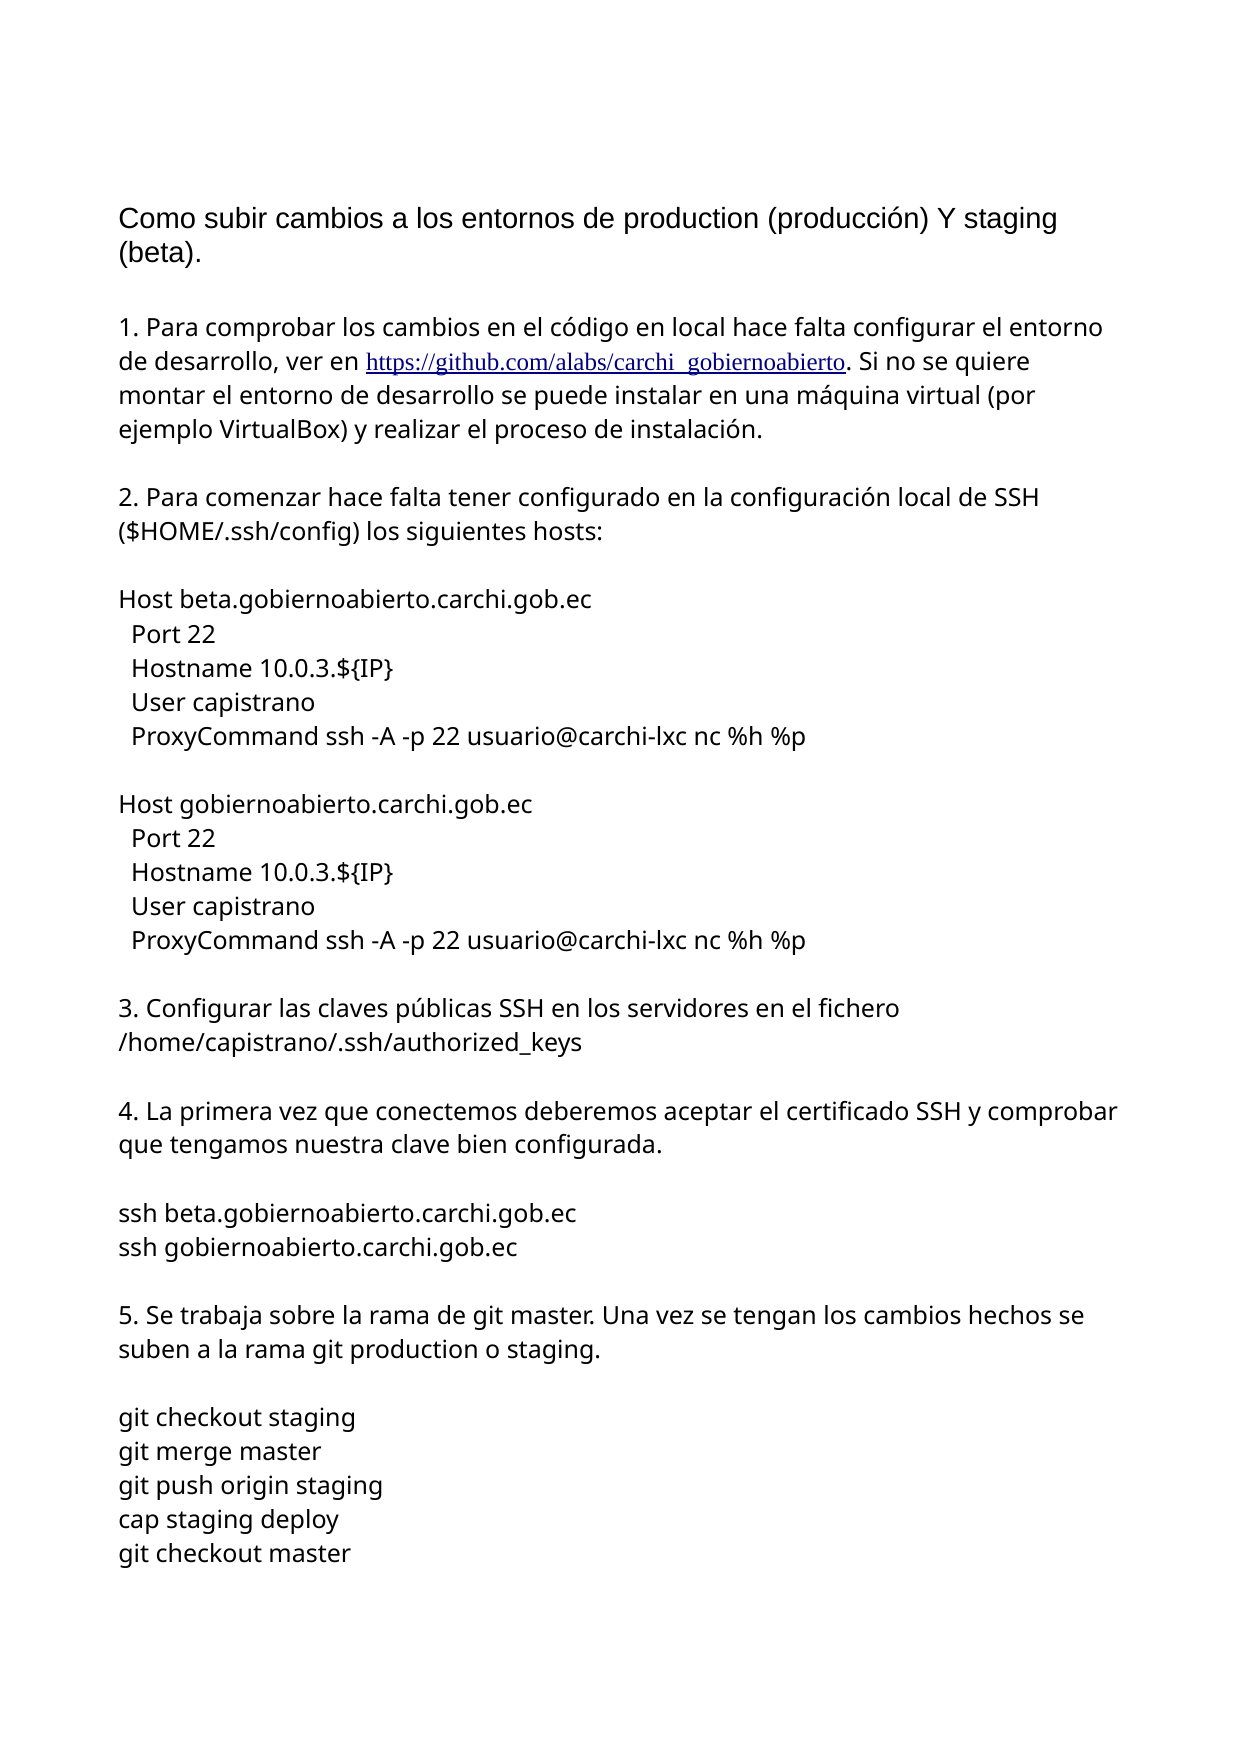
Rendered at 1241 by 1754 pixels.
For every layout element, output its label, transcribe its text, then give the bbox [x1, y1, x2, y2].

text 1. Para comprobar los cambios en el código en local hace falta configurar el entorno de desarrollo, ver en https://github.com/alabs/carchi_gobiernoabierto. Si no se quiere montar el entorno de desarrollo se puede instalar en una máquina virtual (por ejemplo VirtualBox) y realizar el proceso de instalación. [118, 310, 1122, 446]
text 5. Se trabaja sobre la rama de git master. Una vez se tengan los cambios hechos se suben a la rama git production o staging. [118, 1297, 1122, 1366]
text git checkout master [118, 1536, 1122, 1570]
text Port 22 [118, 616, 1122, 650]
text git checkout staging [118, 1400, 1122, 1434]
subtitle Como subir cambios a los entornos de production (producción) Y staging (beta). [118, 201, 1122, 268]
text Hostname 10.0.3.${IP} [118, 650, 1122, 684]
text Host gobiernoabierto.carchi.gob.ec [118, 787, 1122, 821]
text ssh beta.gobiernoabierto.carchi.gob.ec [118, 1195, 1122, 1229]
text Hostname 10.0.3.${IP} [118, 855, 1122, 889]
text Port 22 [118, 821, 1122, 855]
text ssh gobiernoabierto.carchi.gob.ec [118, 1229, 1122, 1263]
text 4. La primera vez que conectemos deberemos aceptar el certificado SSH y comprobar que tengamos nuestra clave bien configurada. [118, 1093, 1122, 1161]
text cap staging deploy [118, 1502, 1122, 1536]
text git merge master [118, 1434, 1122, 1468]
text 2. Para comenzar hace falta tener configurado en la configuración local de SSH ($HOME/.ssh/config) los siguientes hosts: [118, 480, 1122, 548]
text User capistrano [118, 684, 1122, 718]
text git push origin staging [118, 1468, 1122, 1502]
text ProxyCommand ssh -A -p 22 usuario@carchi-lxc nc %h %p [118, 923, 1122, 957]
text 3. Configurar las claves públicas SSH en los servidores en el fichero [118, 991, 1122, 1025]
text ProxyCommand ssh -A -p 22 usuario@carchi-lxc nc %h %p [118, 718, 1122, 752]
text Host beta.gobiernoabierto.carchi.gob.ec [118, 582, 1122, 616]
text /home/capistrano/.ssh/authorized_keys [118, 1025, 1122, 1059]
text User capistrano [118, 889, 1122, 923]
